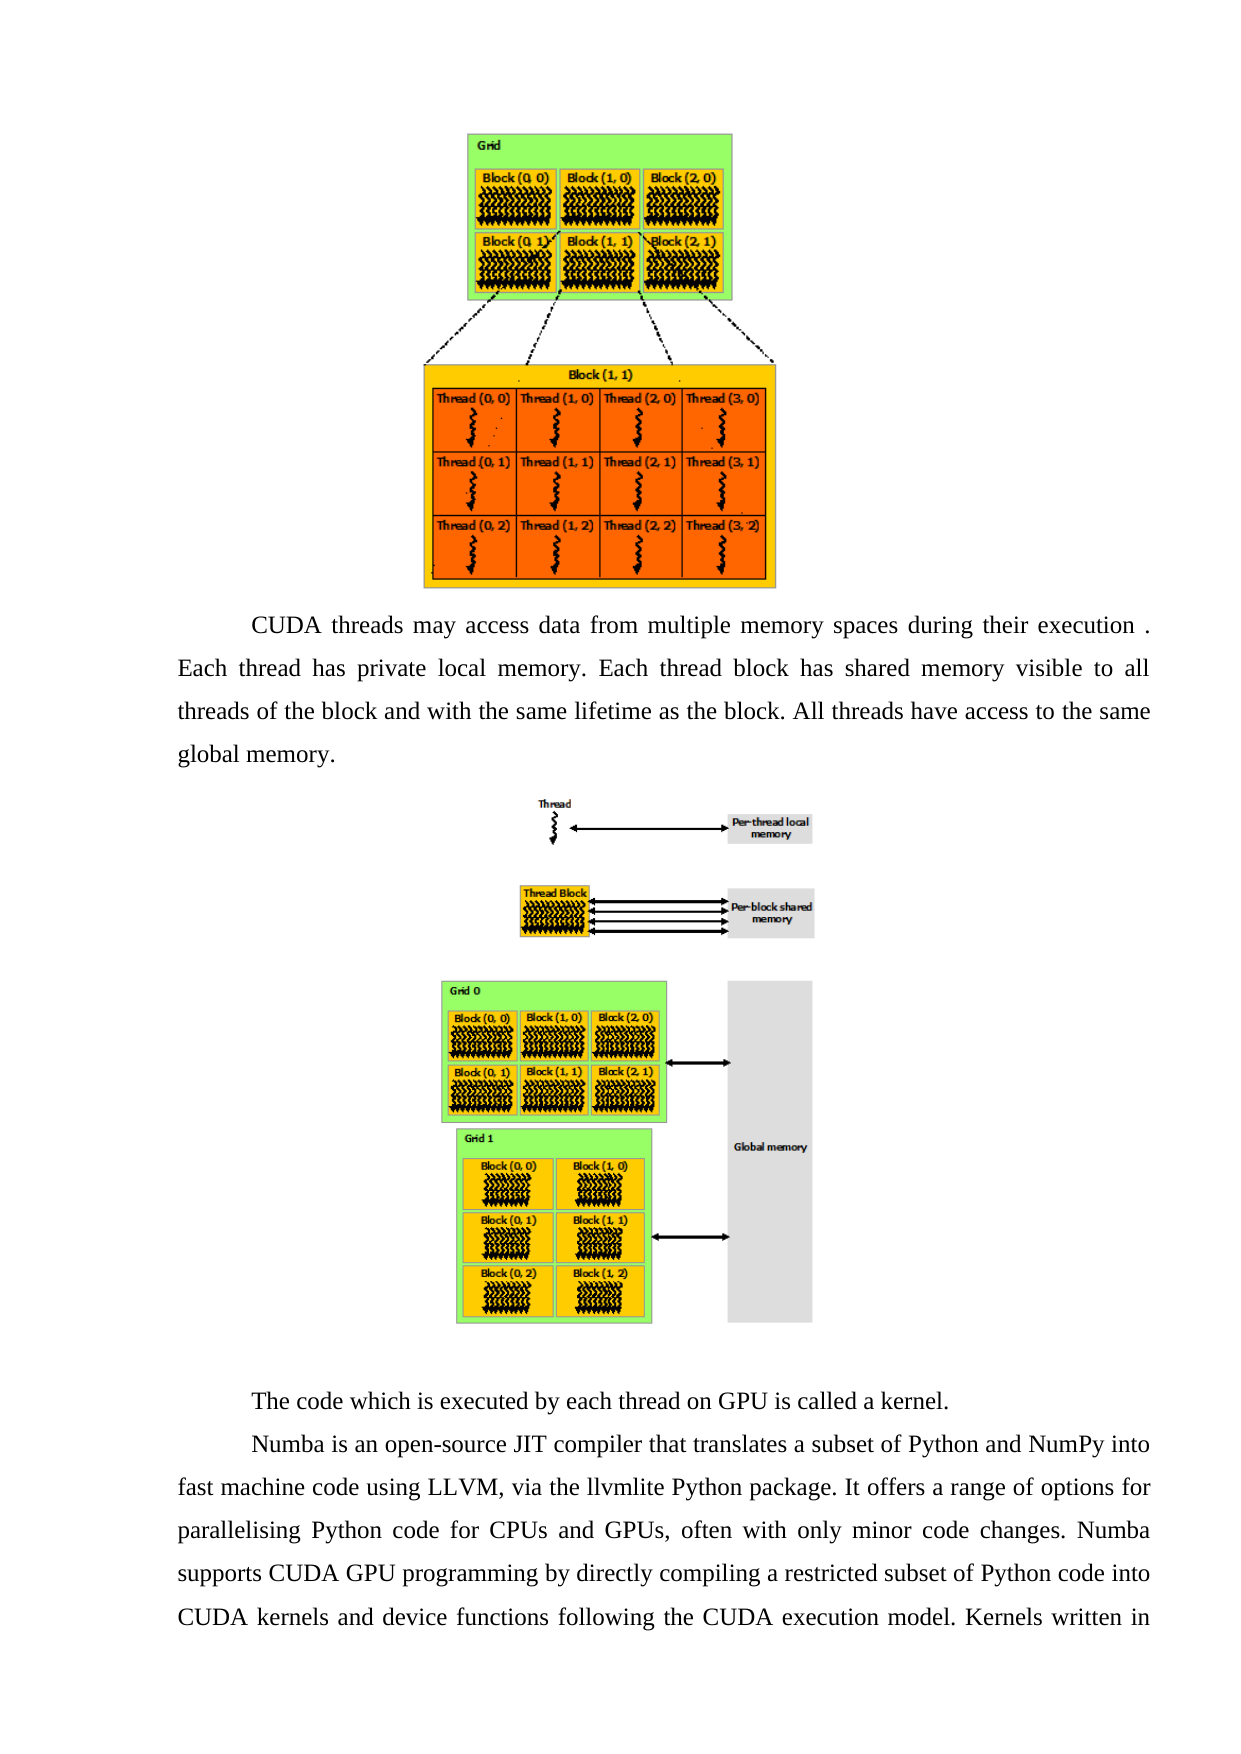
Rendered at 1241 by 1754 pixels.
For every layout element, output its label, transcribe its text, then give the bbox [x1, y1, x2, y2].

picture [334, 130, 871, 596]
text CUDA threads may access data from multiple memory spaces during their execution . Each thread has private local memory. Each thread block has shared memory visible to all threads of the block and with the same lifetime as the block. All threads have access to the same global memory. [177, 117, 1152, 768]
text The code which is executed by each thread on GPU is called a kernel. [177, 1386, 1152, 1415]
text Numba is an open-source JIT compiler that translates a subset of Python and NumPy into fast machine code using LLVM, via the llvmlite Python package. It offers a range of options for parallelising Python code for CPUs and GPUs, often with only minor code changes. Numba supports CUDA GPU programming by directly compiling a restricted subset of Python code into CUDA kernels and device functions following the CUDA execution model. Kernels written in [177, 1429, 1152, 1630]
picture [365, 796, 822, 1329]
